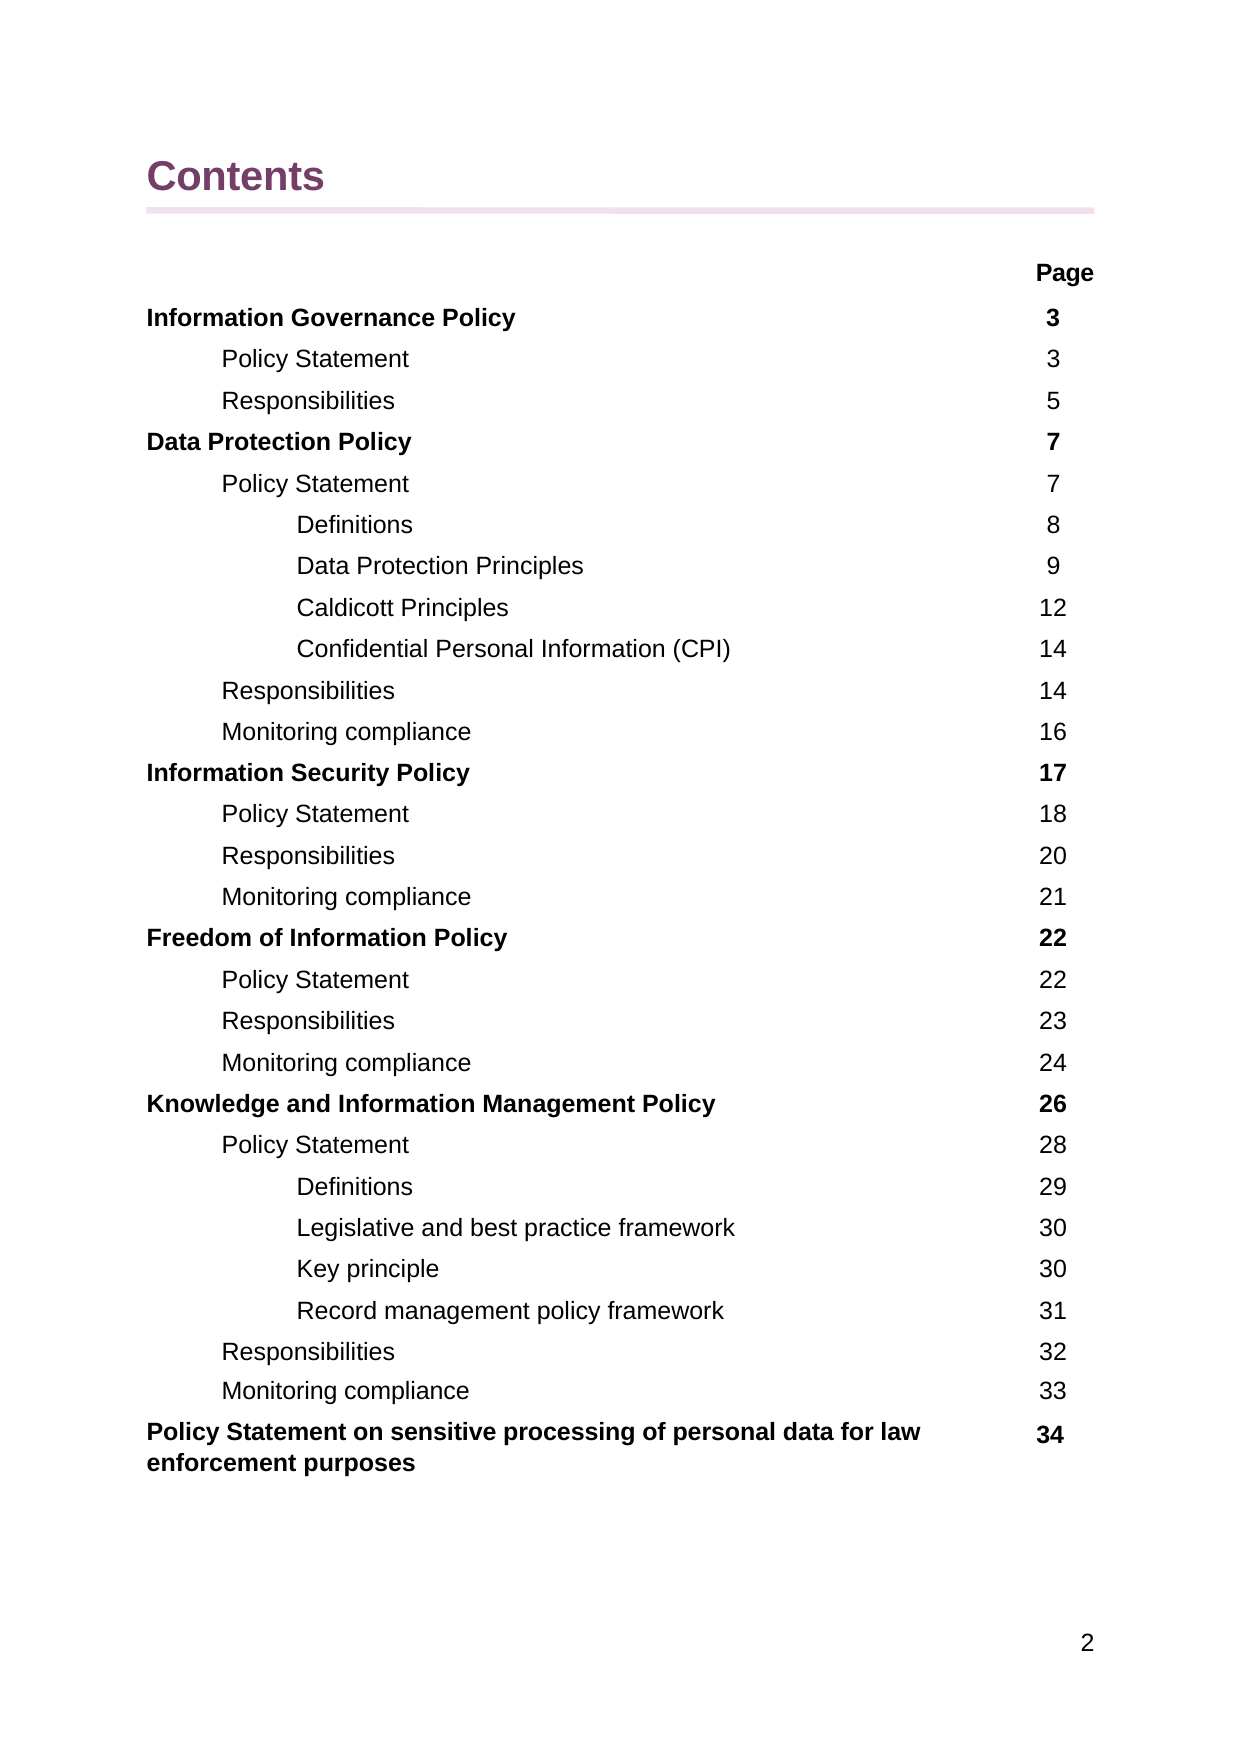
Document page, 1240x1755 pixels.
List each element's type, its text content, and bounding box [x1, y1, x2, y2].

text Monitoring compliance 33 Policy Statement on sensitive processing of personal data for law [146, 1366, 1094, 1628]
text Responsibilities 5 [221, 386, 1094, 415]
text Freedom of Information Policy 22 [146, 924, 1094, 952]
text Information Governance Policy 3 [146, 304, 1094, 332]
text Contents [146, 152, 1094, 199]
text Data Protection Policy 7 [146, 428, 1094, 457]
text Responsibilities 23 [221, 1007, 1094, 1035]
text Data Protection Principles 9 [296, 552, 1094, 580]
text Definitions 29 [296, 1172, 1094, 1201]
text Policy Statement 18 [221, 800, 1094, 828]
text enforcement purposes [146, 1449, 1036, 1477]
text Policy Statement 7 [221, 469, 1094, 498]
text Responsibilities 20 [221, 841, 1094, 870]
text Page [146, 259, 1094, 287]
text Legislative and best practice framework 30 [296, 1213, 1094, 1242]
text 34 [1036, 1421, 1094, 1449]
text Monitoring compliance 16 [221, 717, 1094, 746]
text Information Security Policy 17 [146, 759, 1094, 787]
text Knowledge and Information Management Policy 26 [146, 1089, 1094, 1118]
text Key principle 30 [296, 1255, 1094, 1283]
text Policy Statement 3 [221, 345, 1094, 373]
text Responsibilities 14 [221, 676, 1094, 705]
text Monitoring compliance 24 [221, 1048, 1094, 1077]
text Record management policy framework 31 [296, 1296, 1094, 1325]
text Confidential Personal Information (CPI) 14 [296, 634, 1094, 663]
text Monitoring compliance 21 [221, 883, 1094, 911]
text Responsibilities 32 [221, 1337, 1094, 1366]
text Policy Statement 28 [221, 1131, 1094, 1159]
text Caldicott Principles 12 [296, 593, 1094, 622]
text Policy Statement 22 [221, 965, 1094, 994]
text 2 [1047, 1628, 1094, 1654]
text Definitions 8 [296, 510, 1094, 539]
